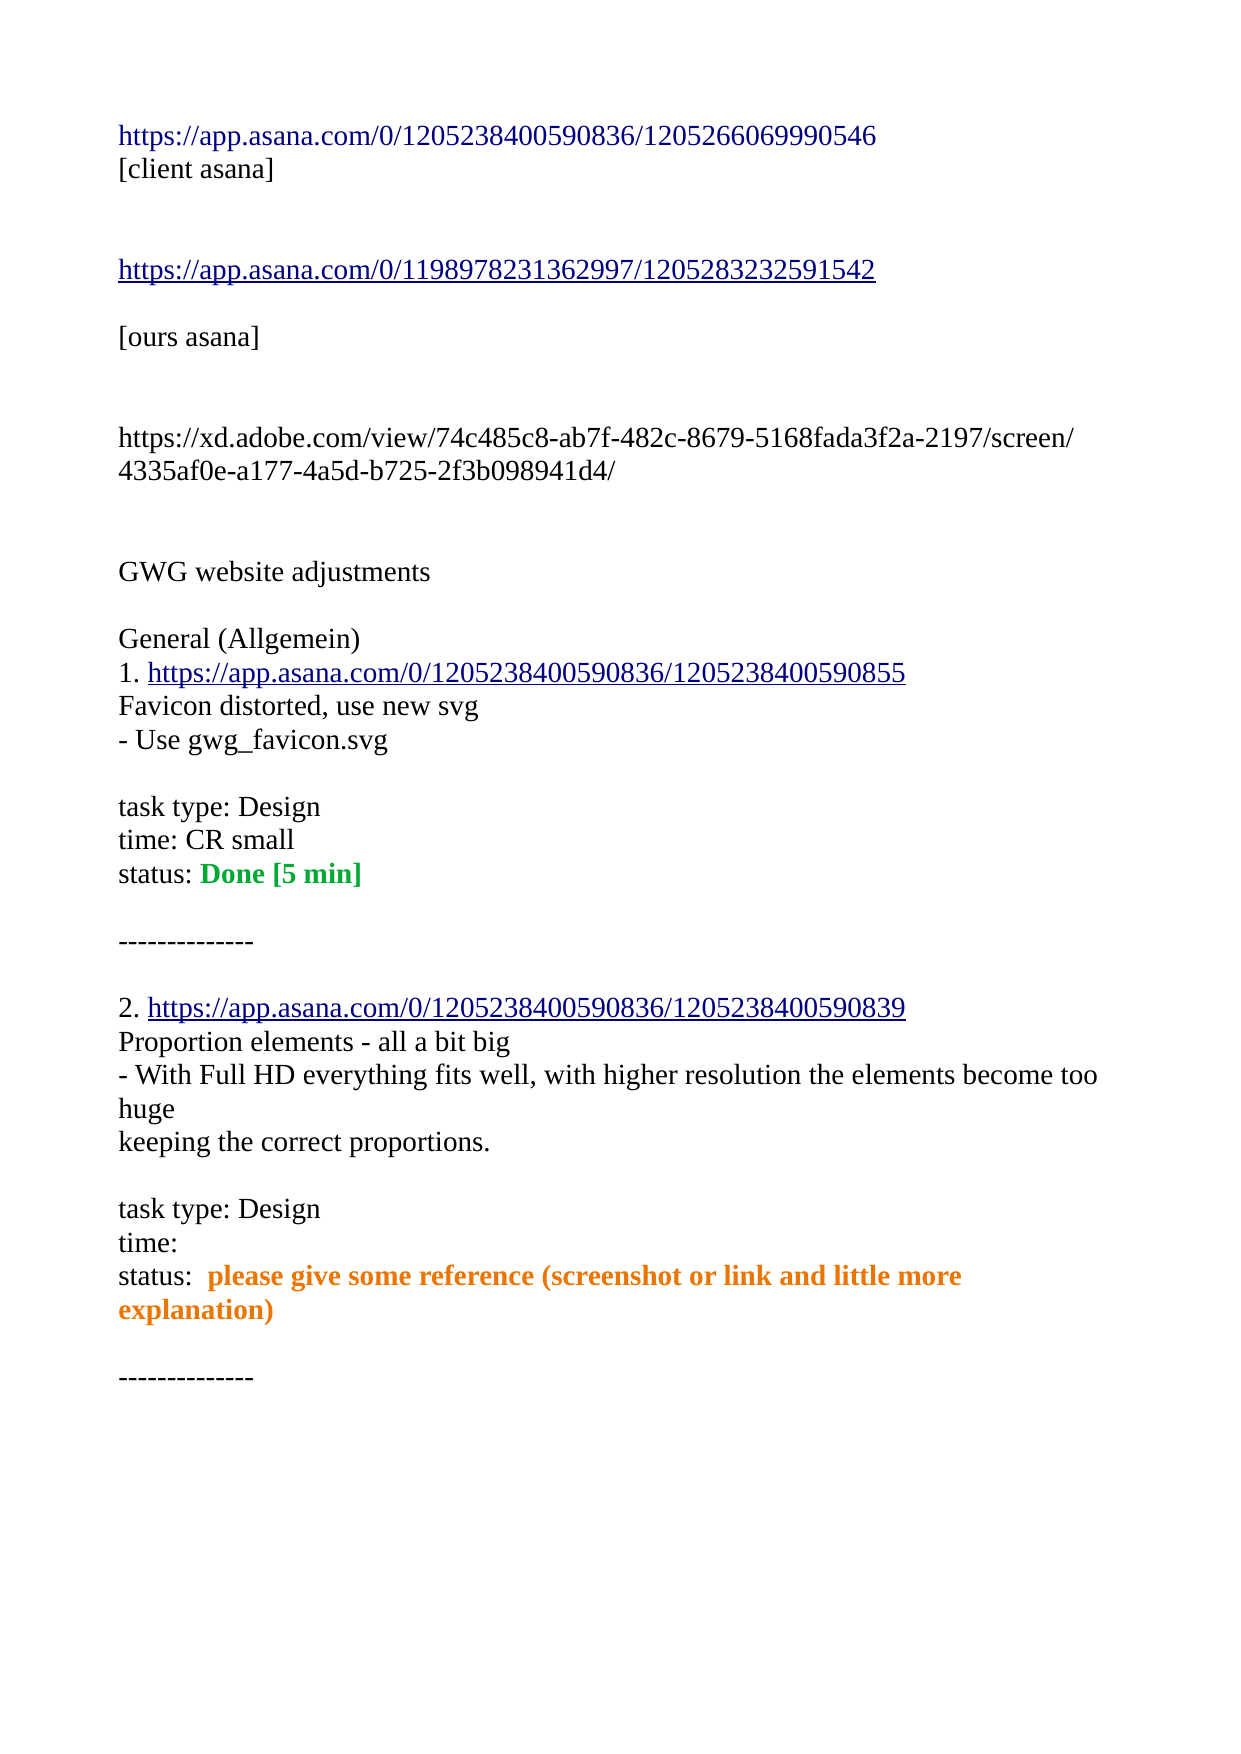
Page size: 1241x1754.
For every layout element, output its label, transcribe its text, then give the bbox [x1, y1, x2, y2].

text Favicon distorted, use new svg [118, 688, 1122, 722]
text task type: Design [118, 1191, 1122, 1225]
text status: Done [5 min] [118, 856, 1122, 889]
text https://app.asana.com/0/1198978231362997/1205283232591542 [118, 252, 1122, 286]
text time: CR small [118, 822, 1122, 856]
text General (Allgemein) [118, 621, 1122, 655]
text - Use gwg_favicon.svg [118, 722, 1122, 755]
text task type: Design [118, 789, 1122, 822]
text 1. https://app.asana.com/0/1205238400590836/1205238400590855 [118, 655, 1122, 688]
text -------------- [118, 1359, 1122, 1393]
text time: [118, 1225, 1122, 1258]
text -------------- [118, 923, 1122, 957]
text [ours asana] [118, 319, 1122, 353]
text status: please give some reference (screenshot or link and little more explanation) [118, 1258, 1122, 1326]
text [client asana] [118, 152, 1122, 185]
text https://xd.adobe.com/view/74c485c8-ab7f-482c-8679-5168fada3f2a-2197/screen/4335af0e-a177-4a5d-b725-2f3b098941d4/ [118, 420, 1122, 487]
text - With Full HD everything fits well, with higher resolution the elements become too huge [118, 1057, 1122, 1124]
text keeping the correct proportions. [118, 1124, 1122, 1158]
text Proportion elements - all a bit big [118, 1024, 1122, 1057]
text 2. https://app.asana.com/0/1205238400590836/1205238400590839 [118, 990, 1122, 1024]
text GWG website adjustments [118, 554, 1122, 588]
text https://app.asana.com/0/1205238400590836/1205266069990546 [118, 118, 1122, 152]
